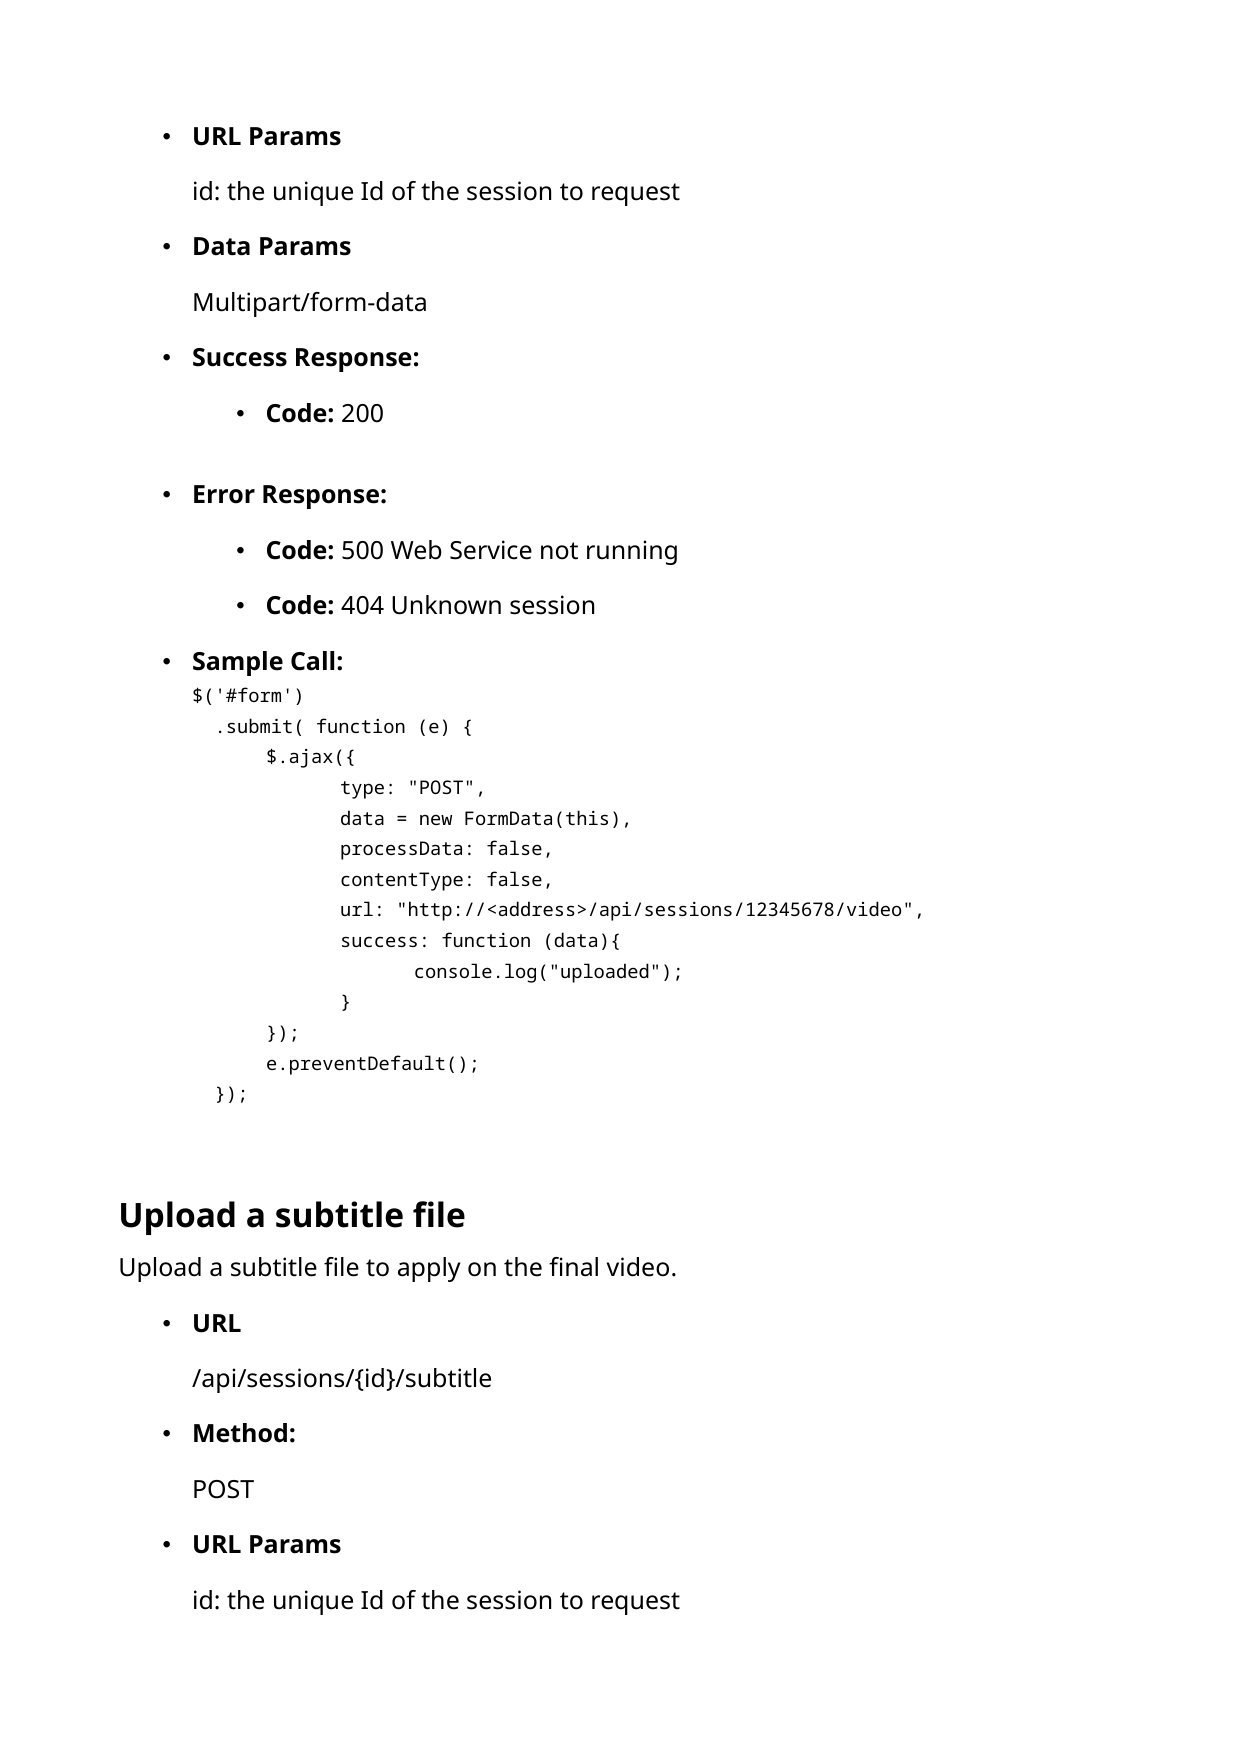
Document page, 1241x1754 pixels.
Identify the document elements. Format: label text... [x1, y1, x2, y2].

list Sample Call: $('#form') .submit( function (e) { $.ajax({ type: "POST", data = new FormData(this), processData: false, contentType: false, url: "http://<address>/api/sessions/12345678/video", success: function (data){ console.log("uploaded"); } }); e.preventDefault(); }); [162, 643, 1122, 1106]
list Method: [162, 1416, 1122, 1450]
list Error Response: [162, 477, 1122, 511]
text Upload a subtitle file to apply on the final video. [118, 1250, 1122, 1284]
list Code: 200 [236, 395, 1122, 429]
list id: the unique Id of the session to request [162, 1582, 1122, 1616]
list Data Params [162, 229, 1122, 263]
list URL Params [162, 1527, 1122, 1561]
list id: the unique Id of the session to request [162, 173, 1122, 208]
list Multipart/form-data [162, 284, 1122, 318]
list /api/sessions/{id}/subtitle [162, 1361, 1122, 1395]
list URL Params [162, 118, 1122, 152]
list Code: 404 Unknown session [236, 588, 1122, 622]
list URL [162, 1305, 1122, 1339]
list Code: 500 Web Service not running [236, 532, 1122, 566]
list Success Response: [162, 340, 1122, 374]
subtitle Upload a subtitle file [118, 1192, 1122, 1237]
list POST [162, 1472, 1122, 1506]
